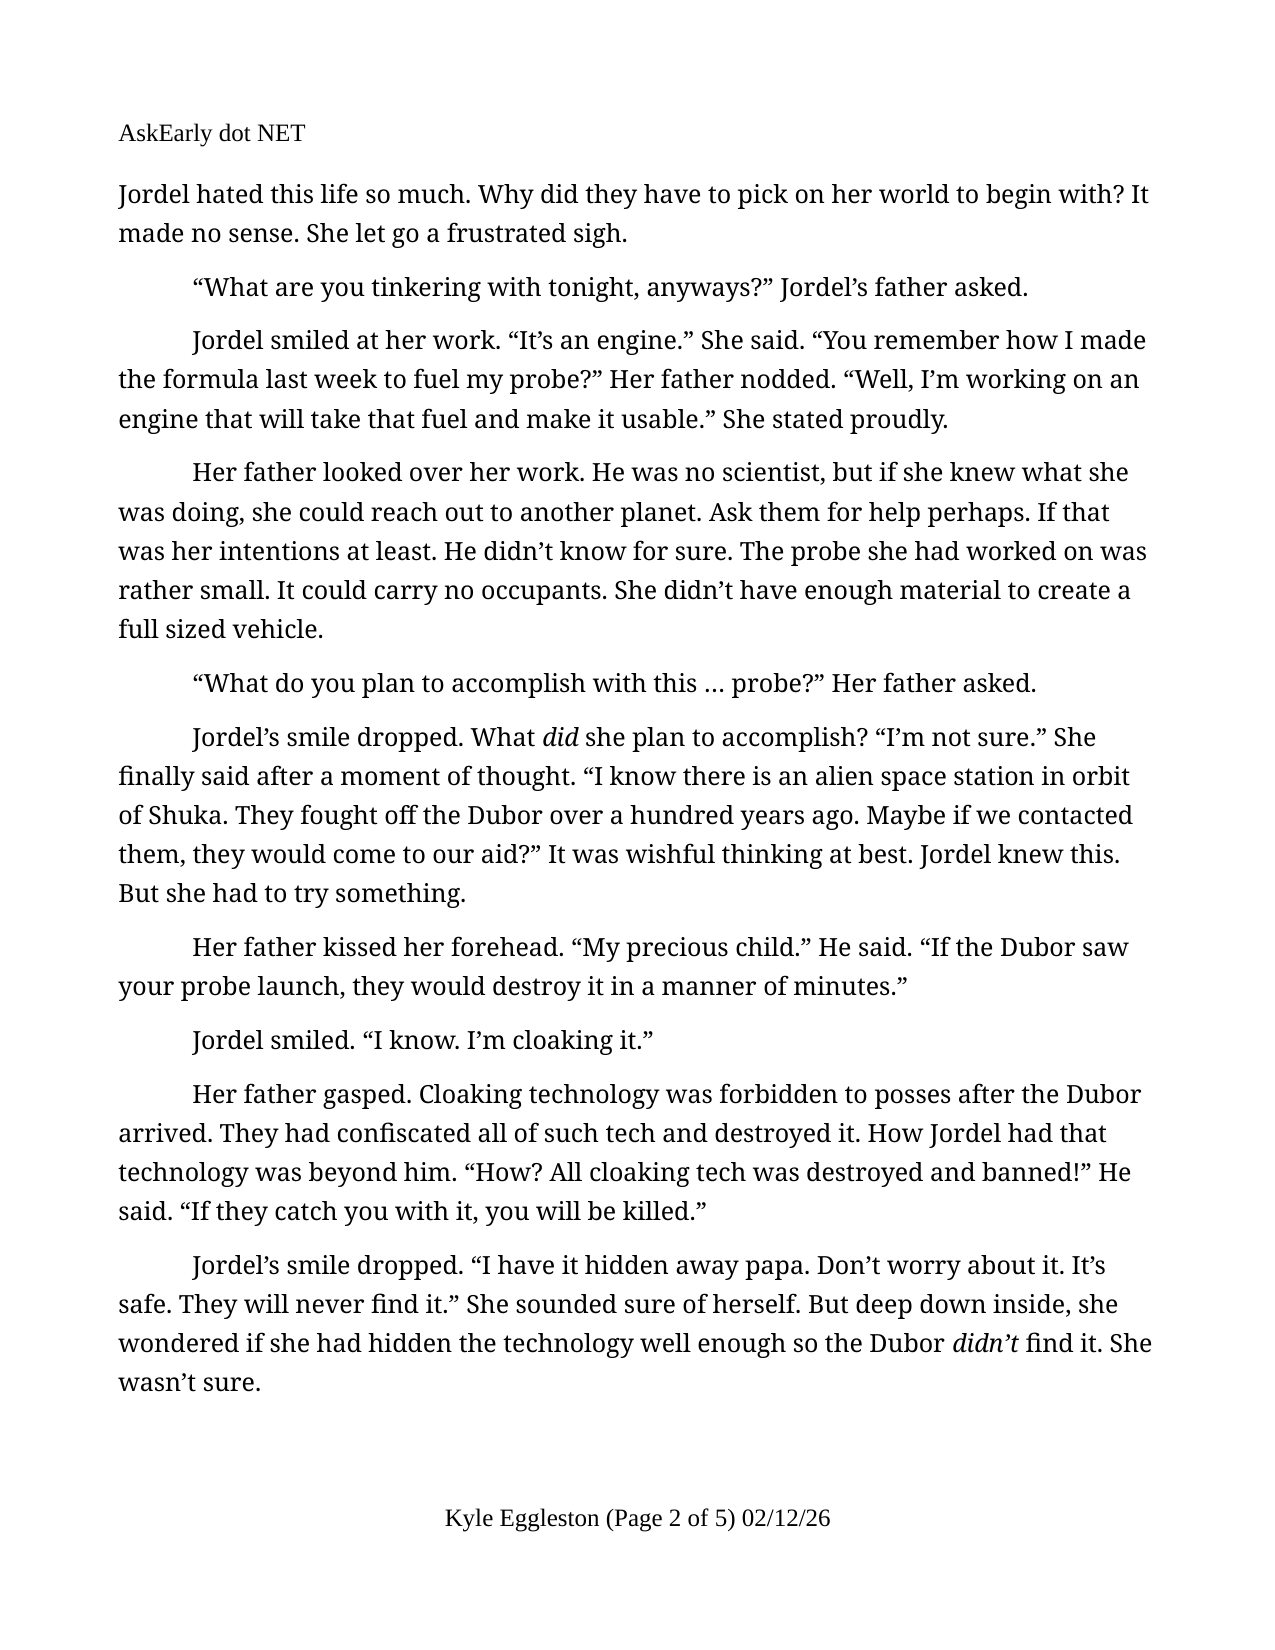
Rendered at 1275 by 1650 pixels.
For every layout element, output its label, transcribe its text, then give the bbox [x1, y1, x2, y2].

text Her father gasped. Cloaking technology was forbidden to posses after the Dubor arrived. They had confiscated all of such tech and destroyed it. How Jordel had that technology was beyond him. “How? All cloaking tech was destroyed and banned!” He said. “If they catch you with it, you will be killed.” [118, 1076, 1157, 1228]
text Her father looked over her work. He was no scientist, but if she knew what she was doing, she could reach out to another planet. Ask them for help perhaps. If that was her intentions at least. He didn’t know for sure. The probe she had worked on was rather small. It could carry no occupants. She didn’t have enough material to create a full sized vehicle. [118, 455, 1157, 646]
text Jordel smiled at her work. “It’s an engine.” She said. “You remember how I made the formula last week to fuel my probe?” Her father nodded. “Well, I’m working on an engine that will take that fuel and make it usable.” She stated proudly. [118, 323, 1157, 435]
text Jordel’s smile dropped. What did she plan to accomplish? “I’m not sure.” She finally said after a moment of thought. “I know there is an alien space station in orbit of Shuka. They fought off the Dubor over a hundred years ago. Maybe if we contacted them, they would come to our aid?” It was wishful thinking at best. Jordel knew this. But she had to try something. [118, 719, 1157, 910]
text Jordel hated this life so much. Why did they have to pick on her world to begin with? It made no sense. She let go a frustrated sigh. [118, 176, 1157, 249]
text Jordel’s smile dropped. “I have it hidden away papa. Don’t worry about it. It’s safe. They will never find it.” She sounded sure of herself. But deep down inside, she wondered if she had hidden the technology well enough so the Dubor didn’t find it. She wasn’t sure. [118, 1248, 1157, 1399]
text “What do you plan to accomplish with this … probe?” Her father asked. [118, 666, 1157, 699]
text Her father kissed her forehead. “My precious child.” He said. “If the Dubor saw your probe launch, they would destroy it in a manner of minutes.” [118, 930, 1157, 1003]
text Jordel smiled. “I know. I’m cloaking it.” [118, 1023, 1157, 1057]
text “What are you tinkering with tonight, anyways?” Jordel’s father asked. [118, 269, 1157, 303]
